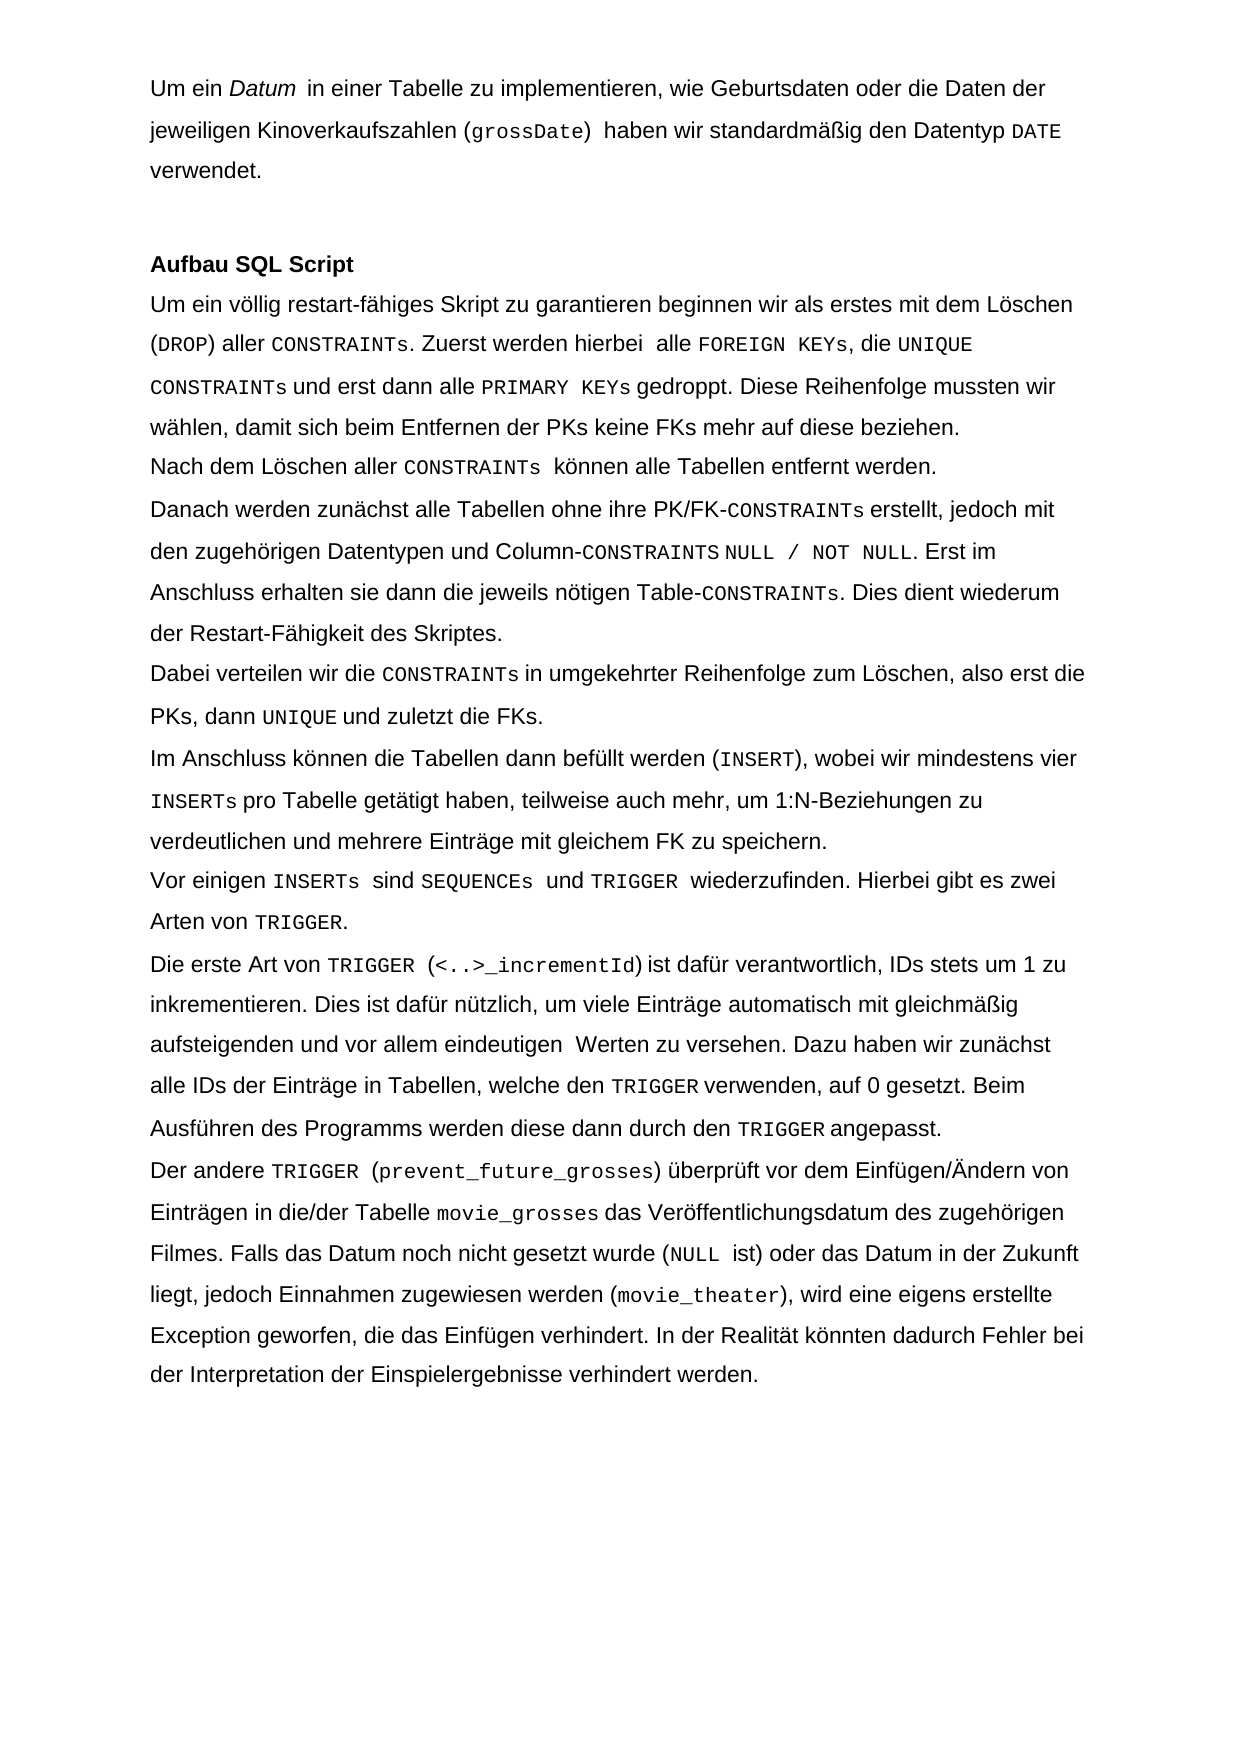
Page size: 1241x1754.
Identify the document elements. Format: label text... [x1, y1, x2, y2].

text Um ein völlig restart-fähiges Skript zu garantieren beginnen wir als erstes mit dem Löschen (DROP) aller CONSTRAINTs. Zuerst werden hierbei alle FOREIGN KEYs, die UNIQUE CONSTRAINTs und erst dann alle PRIMARY KEYs gedroppt. Diese Reihenfolge mussten wir wählen, damit sich beim Entfernen der PKs keine FKs mehr auf diese beziehen. [150, 291, 1090, 440]
text Danach werden zunächst alle Tabellen ohne ihre PK/FK-CONSTRAINTs erstellt, jedoch mit den zugehörigen Datentypen und Column-CONSTRAINTS NULL / NOT NULL. Erst im Anschluss erhalten sie dann die jeweils nötigen Table-CONSTRAINTs. Dies dient wiederum der Restart-Fähigkeit des Skriptes. [150, 495, 1090, 646]
text Dabei verteilen wir die CONSTRAINTs in umgekehrter Reihenfolge zum Löschen, also erst die PKs, dann UNIQUE und zuletzt die FKs. [150, 659, 1090, 730]
text Im Anschluss können die Tabellen dann befüllt werden (INSERT), wobei wir mindestens vier INSERTs pro Tabelle getätigt haben, teilweise auch mehr, um 1:N-Beziehungen zu verdeutlichen und mehrere Einträge mit gleichem FK zu speichern. [150, 744, 1090, 854]
text Der andere TRIGGER (prevent_future_grosses) überprüft vor dem Einfügen/Ändern von Einträgen in die/der Tabelle movie_grosses das Veröffentlichungsdatum des zugehörigen Filmes. Falls das Datum noch nicht gesetzt wurde (NULL ist) oder das Datum in der Zukunft liegt, jedoch Einnahmen zugewiesen werden (movie_theater), wird eine eigens erstellte Exception geworfen, die das Einfügen verhindert. In der Realität könnten dadurch Fehler bei der Interpretation der Einspielergebnisse verhindert werden. [150, 1157, 1090, 1387]
text Um ein Datum in einer Tabelle zu implementieren, wie Geburtsdaten oder die Daten der jeweiligen Kinoverkaufszahlen (grossDate) haben wir standardmäßig den Datentyp DATE verwendet. [150, 74, 1090, 184]
text Nach dem Löschen aller CONSTRAINTs können alle Tabellen entfernt werden. [150, 453, 1090, 481]
text Die erste Art von TRIGGER (<..>_incrementId) ist dafür verantwortlich, IDs stets um 1 zu inkrementieren. Dies ist dafür nützlich, um viele Einträge automatisch mit gleichmäßig aufsteigenden und vor allem eindeutigen Werten zu versehen. Dazu haben wir zunächst alle IDs der Einträge in Tabellen, welche den TRIGGER verwenden, auf 0 gesetzt. Beim Ausführen des Programms werden diese dann durch den TRIGGER angepasst. [150, 950, 1090, 1142]
text Vor einigen INSERTs sind SEQUENCEs und TRIGGER wiederzufinden. Hierbei gibt es zwei Arten von TRIGGER. [150, 867, 1090, 936]
text Aufbau SQL Script [150, 251, 1090, 278]
